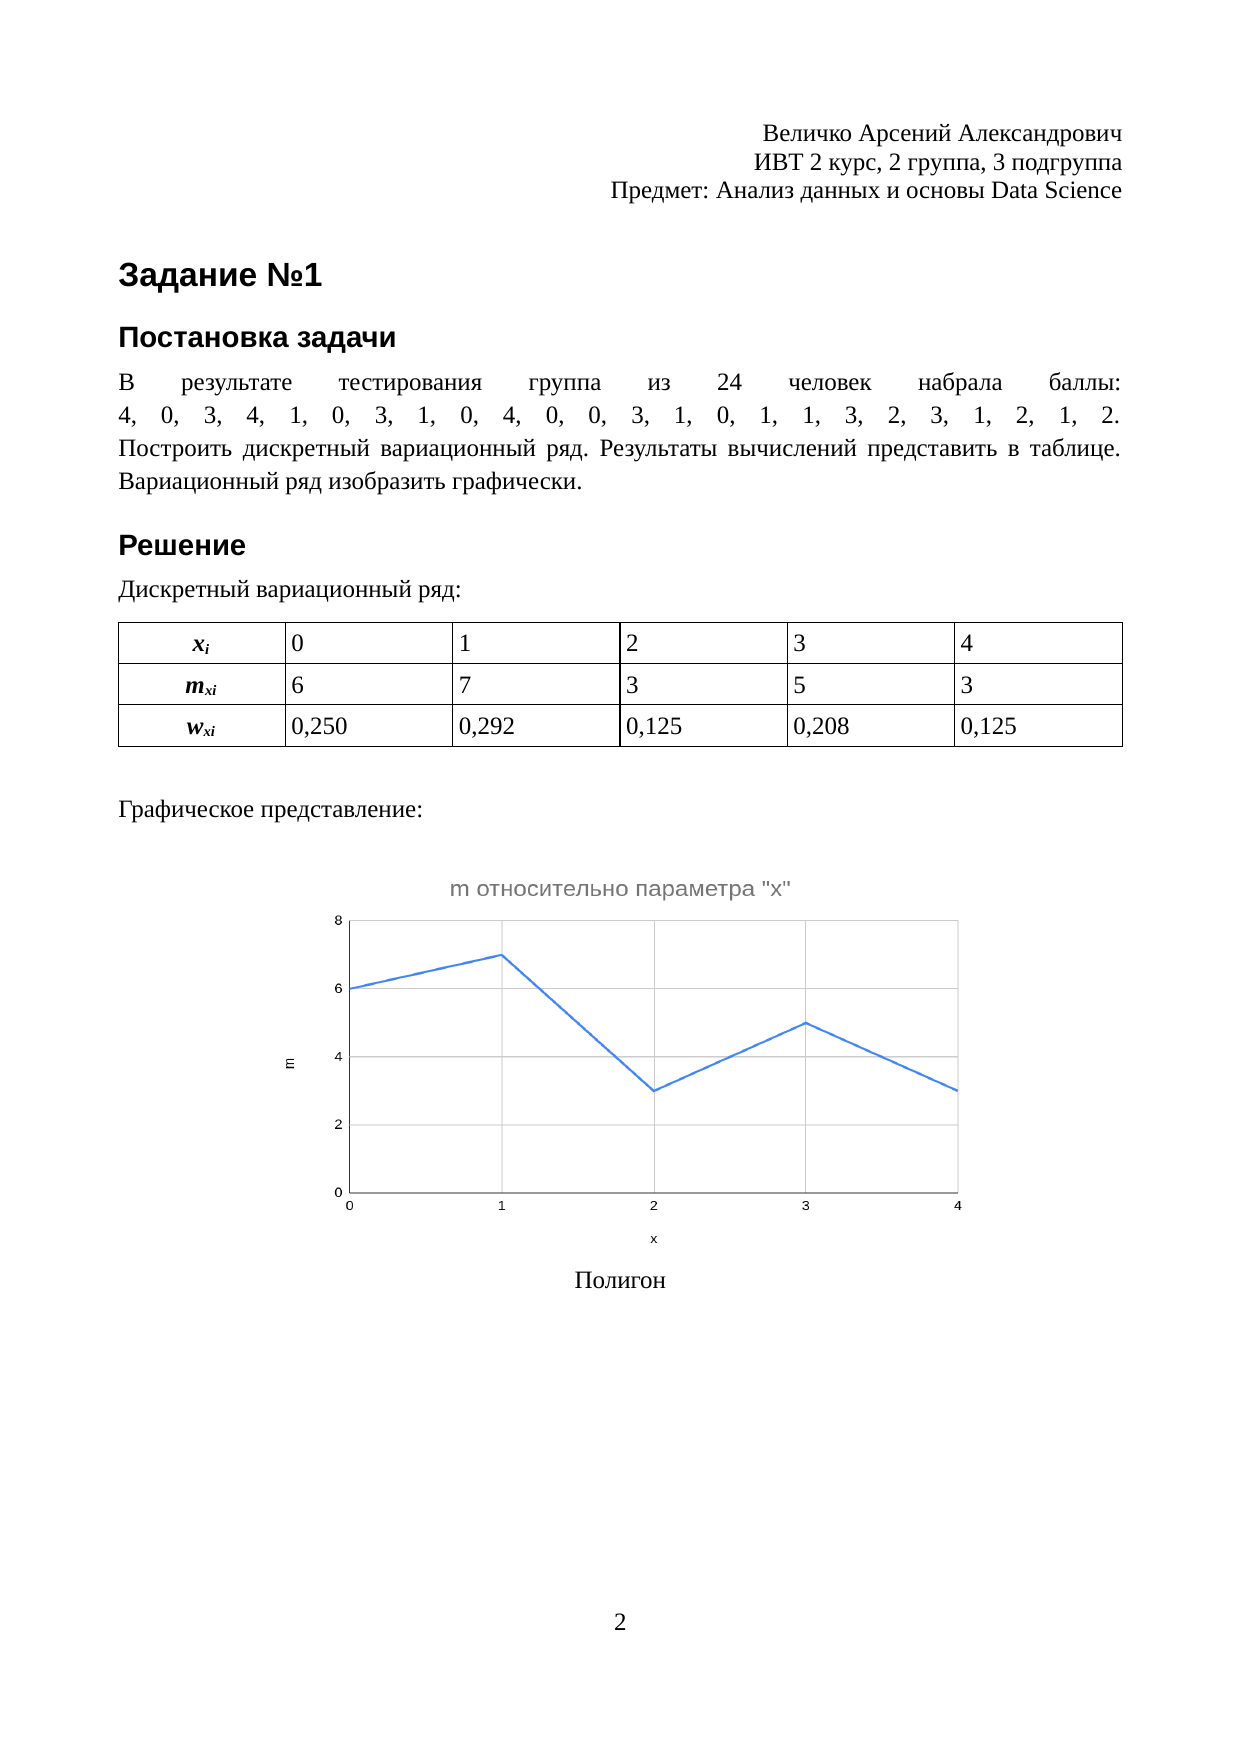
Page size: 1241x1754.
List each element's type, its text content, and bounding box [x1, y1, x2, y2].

text Полигон [260, 1266, 980, 1294]
table_cell 7 [453, 664, 619, 704]
text Графическое представление: [118, 794, 1122, 823]
subtitle Постановка задачи [118, 320, 1122, 354]
subtitle Задание №1 [118, 255, 1122, 293]
table_cell 0,125 [955, 705, 1122, 746]
table_cell 3 [621, 664, 787, 704]
table_cell 5 [788, 664, 954, 704]
subtitle Решение [118, 528, 1122, 562]
table_cell 0,125 [621, 705, 787, 746]
table_cell 3 [955, 664, 1122, 704]
table_cell 6 [286, 664, 452, 704]
table_header 4 [955, 623, 1122, 663]
text Дискретный вариационный ряд: [118, 574, 1122, 603]
table_header 2 [621, 623, 787, 663]
table_header 1 [453, 623, 619, 663]
text В результате тестирования группа из 24 человек набрала баллы: 4, 0, 3, 4, 1, 0, 3, 1, 0, 4, 0, 0, 3, 1, 0, 1, 1, 3, 2, 3, 1, 2, 1, 2. Построить дискретный вариационный ряд. Результаты вычислений представить в таблице. Вариационный ряд изобразить графически. [118, 367, 1122, 494]
table_cell mxi [119, 664, 285, 704]
picture [260, 858, 980, 1266]
text [260, 854, 980, 858]
table_header 3 [788, 623, 954, 663]
table_cell wxi [119, 705, 285, 746]
table_cell 0,208 [788, 705, 954, 746]
table_header 0 [286, 623, 452, 663]
table_cell 0,250 [286, 705, 452, 746]
table_header xi [119, 623, 285, 663]
table_cell 0,292 [453, 705, 619, 746]
